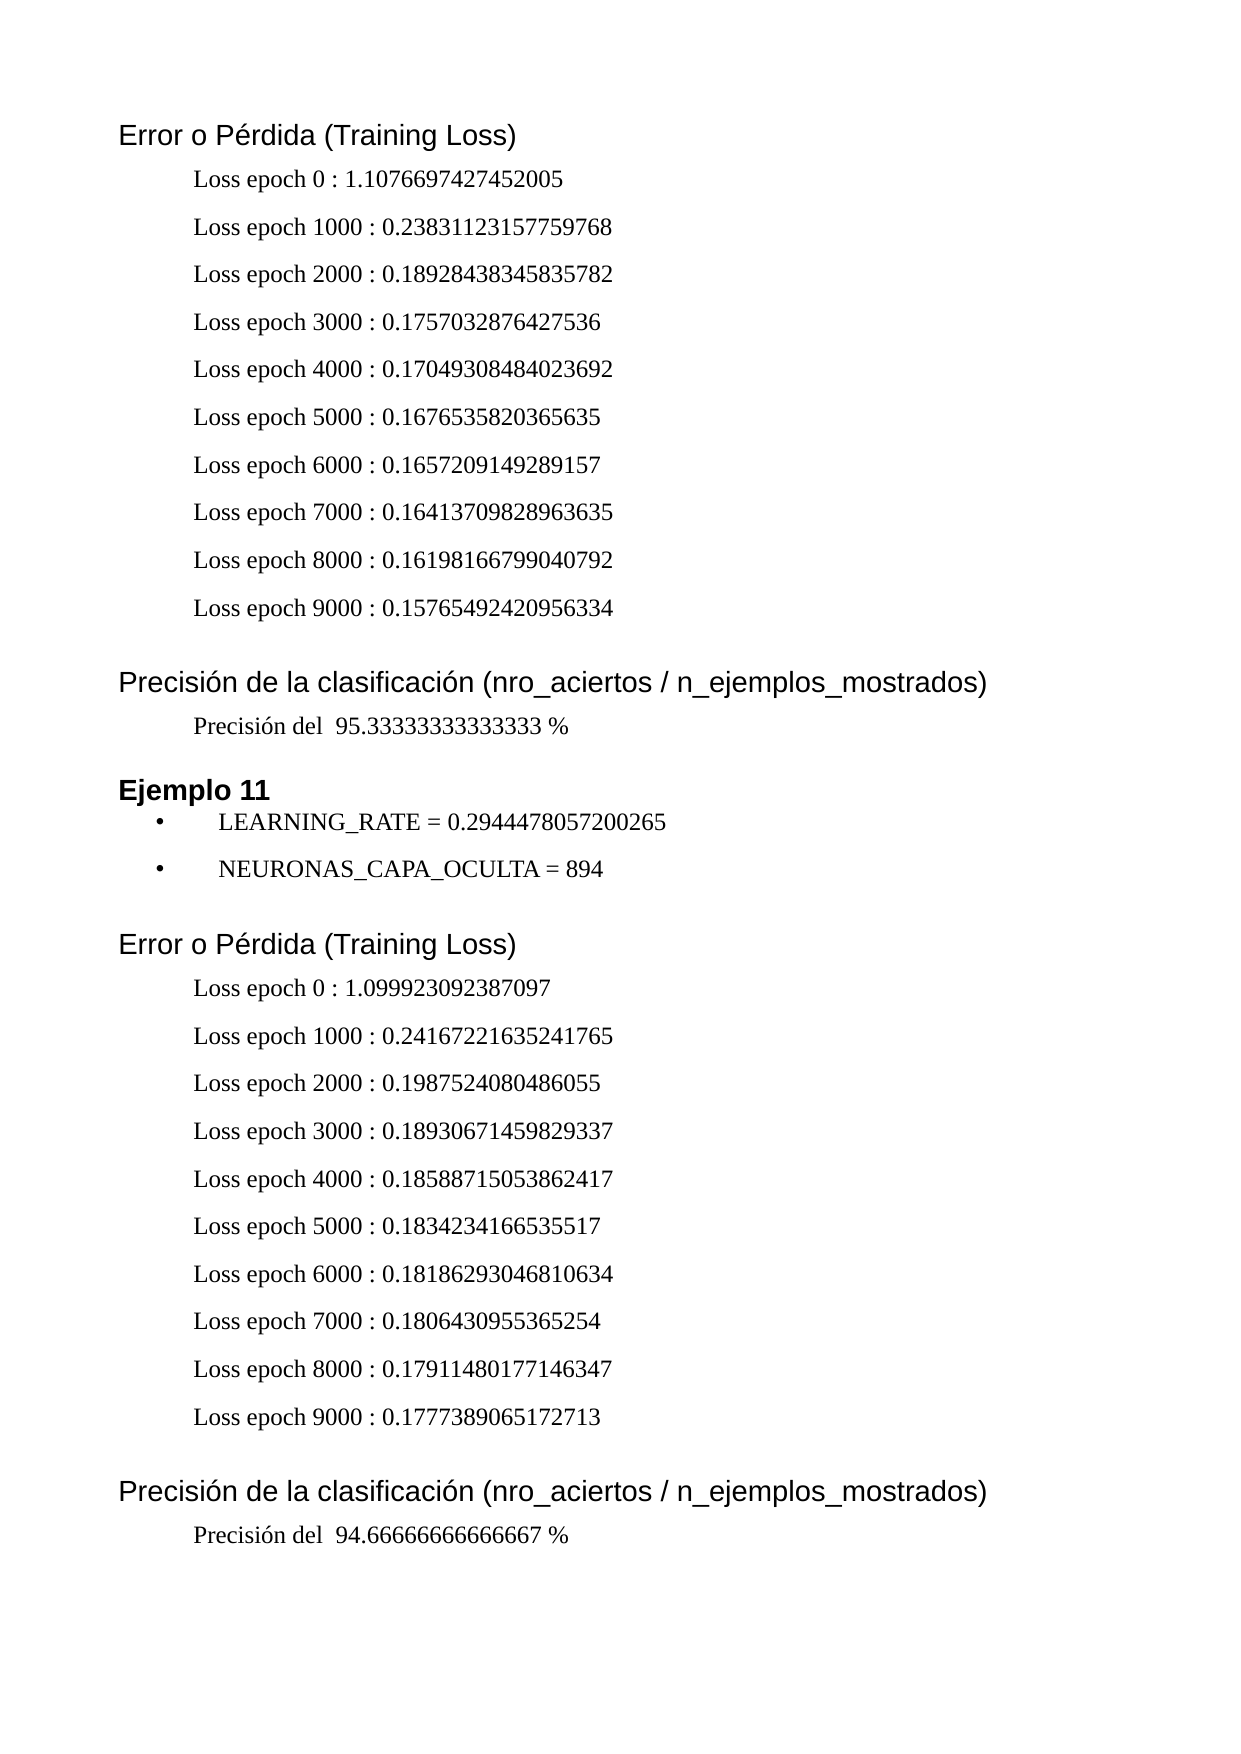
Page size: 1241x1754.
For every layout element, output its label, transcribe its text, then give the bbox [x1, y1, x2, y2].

text Loss epoch 8000 : 0.17911480177146347 [193, 1354, 1122, 1383]
text Loss epoch 7000 : 0.16413709828963635 [193, 497, 1122, 526]
text Loss epoch 4000 : 0.18588715053862417 [193, 1164, 1122, 1192]
text Loss epoch 6000 : 0.18186293046810634 [193, 1259, 1122, 1288]
text Precisión del 94.66666666666667 % [193, 1520, 1122, 1549]
subtitle Ejemplo 11 [118, 773, 1122, 807]
text Loss epoch 3000 : 0.18930671459829337 [193, 1116, 1122, 1145]
subtitle Precisión de la clasificación (nro_aciertos / n_ejemplos_mostrados) [118, 1474, 1122, 1508]
subtitle Error o Pérdida (Training Loss) [118, 118, 1122, 152]
subtitle Precisión de la clasificación (nro_aciertos / n_ejemplos_mostrados) [118, 665, 1122, 699]
text Loss epoch 6000 : 0.1657209149289157 [193, 450, 1122, 478]
text Loss epoch 9000 : 0.1777389065172713 [193, 1402, 1122, 1430]
text Loss epoch 3000 : 0.1757032876427536 [193, 307, 1122, 336]
list LEARNING_RATE = 0.2944478057200265 [156, 807, 1122, 836]
text Loss epoch 5000 : 0.1676535820365635 [193, 402, 1122, 431]
list NEURONAS_CAPA_OCULTA = 894 [156, 854, 1122, 883]
text Loss epoch 2000 : 0.1987524080486055 [193, 1068, 1122, 1097]
text Loss epoch 4000 : 0.17049308484023692 [193, 354, 1122, 383]
text Precisión del 95.33333333333333 % [193, 711, 1122, 740]
text Loss epoch 5000 : 0.1834234166535517 [193, 1211, 1122, 1240]
text Loss epoch 1000 : 0.24167221635241765 [193, 1021, 1122, 1049]
text Loss epoch 8000 : 0.16198166799040792 [193, 545, 1122, 574]
text Loss epoch 0 : 1.099923092387097 [193, 973, 1122, 1002]
subtitle Error o Pérdida (Training Loss) [118, 927, 1122, 961]
text Loss epoch 2000 : 0.18928438345835782 [193, 259, 1122, 288]
text Loss epoch 7000 : 0.1806430955365254 [193, 1306, 1122, 1335]
text Loss epoch 0 : 1.1076697427452005 [193, 164, 1122, 193]
text Loss epoch 1000 : 0.23831123157759768 [193, 212, 1122, 241]
text Loss epoch 9000 : 0.15765492420956334 [193, 593, 1122, 621]
